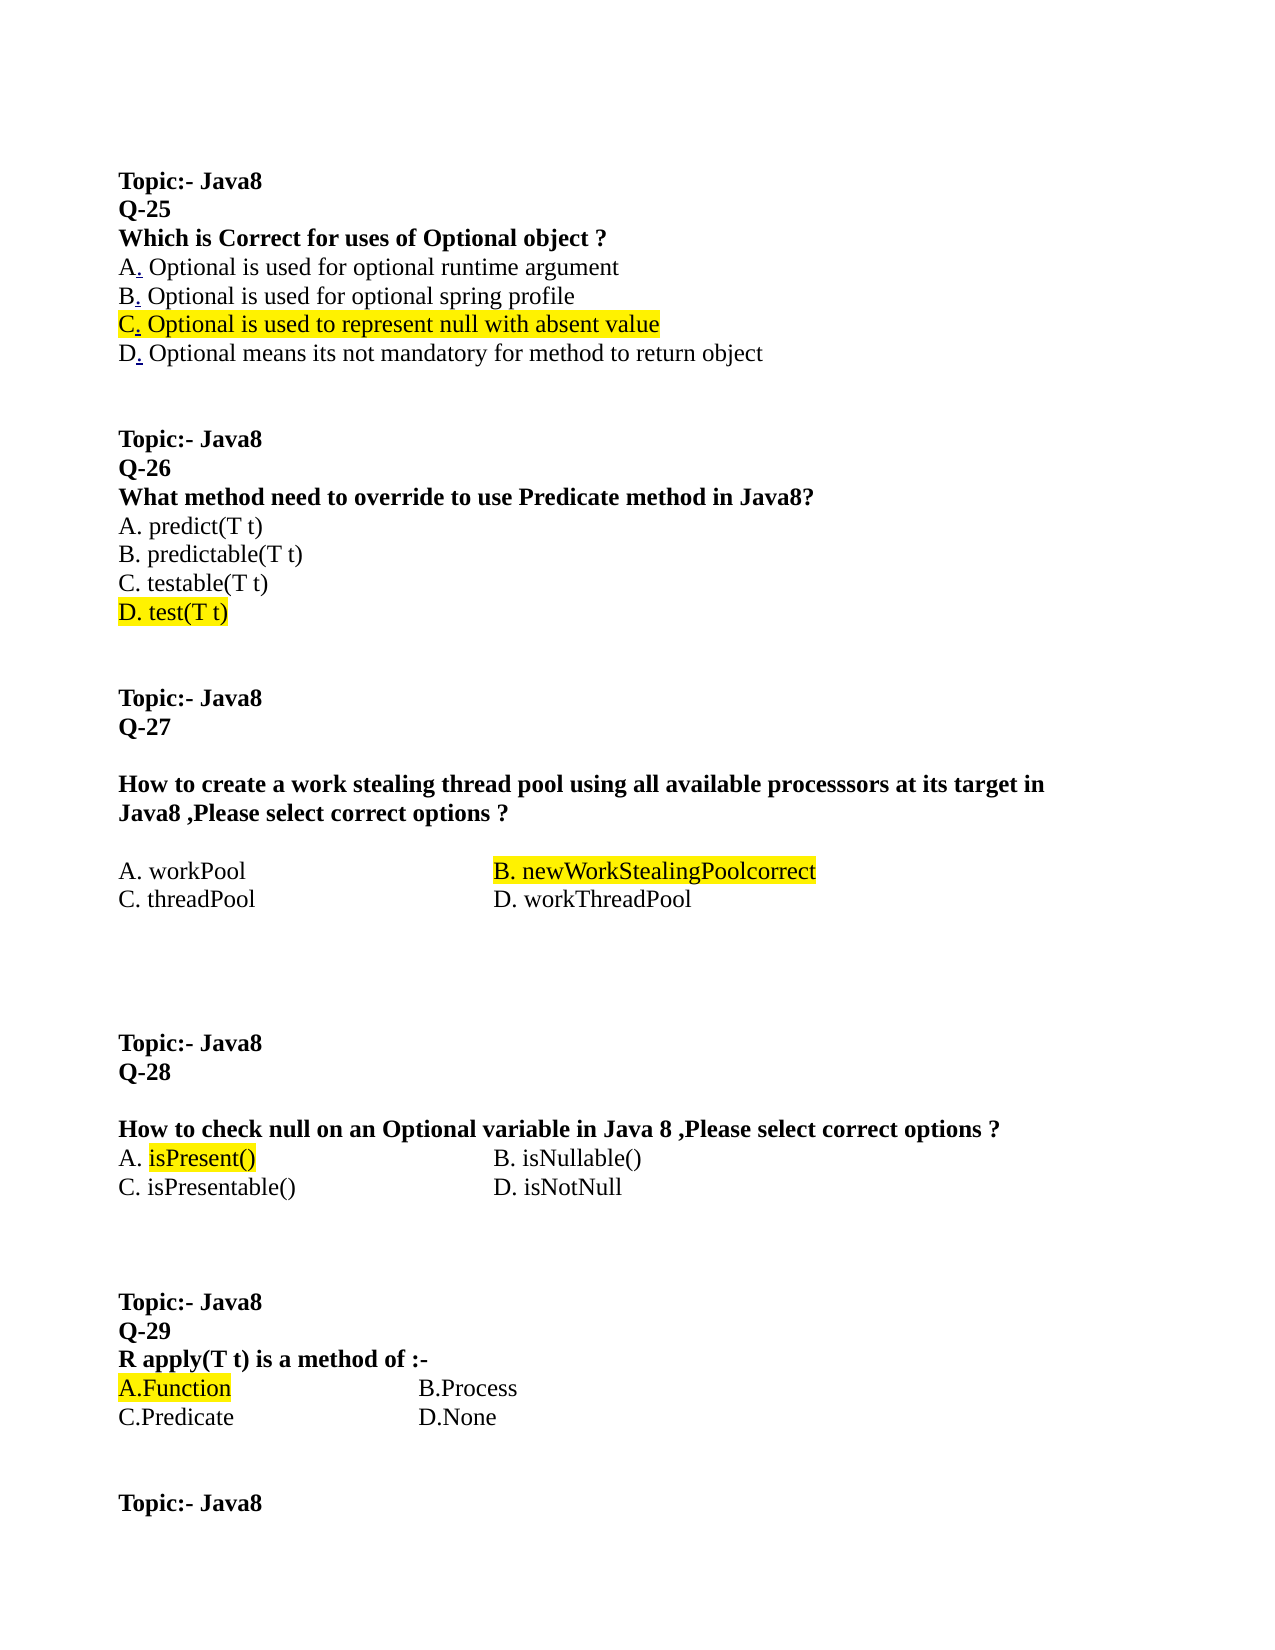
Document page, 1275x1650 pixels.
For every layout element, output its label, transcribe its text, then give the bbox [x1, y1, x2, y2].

text Which is Correct for uses of Optional object ? [118, 223, 1157, 252]
text Topic:- Java8 [118, 683, 1157, 712]
text C. testable(T t) [118, 568, 1157, 597]
text C. isPresentable() D. isNotNull [118, 1172, 1157, 1201]
text How to create a work stealing thread pool using all available processsors at its target in Java8 ,Please select correct options ? [118, 769, 1157, 827]
text Topic:- Java8 [118, 1287, 1157, 1316]
text Topic:- Java8 [118, 424, 1157, 453]
text A. Optional is used for optional runtime argument [118, 252, 1157, 281]
text Q-26 [118, 453, 1157, 482]
text D. Optional means its not mandatory for method to return object [118, 338, 1157, 367]
text B. Optional is used for optional spring profile [118, 281, 1157, 309]
text Topic:- Java8 [118, 1488, 1157, 1517]
text C.Predicate D.None [118, 1402, 1157, 1431]
text C. threadPool D. workThreadPool [118, 884, 1157, 913]
text R apply(T t) is a method of :- [118, 1344, 1157, 1373]
text Q-28 [118, 1057, 1157, 1086]
text What method need to override to use Predicate method in Java8? [118, 482, 1157, 511]
text D. test(T t) [118, 597, 1157, 626]
text Q-27 [118, 712, 1157, 741]
text A. workPool B. newWorkStealingPoolcorrect [118, 856, 1157, 884]
text Q-29 [118, 1316, 1157, 1344]
text Q-25 [118, 194, 1157, 223]
text A. predict(T t) B. predictable(T t) [118, 511, 1157, 568]
text How to check null on an Optional variable in Java 8 ,Please select correct options ? [118, 1114, 1157, 1143]
text A.Function B.Process [118, 1373, 1157, 1402]
text C. Optional is used to represent null with absent value [118, 309, 1157, 338]
text Topic:- Java8 [118, 1028, 1157, 1057]
text A. isPresent() B. isNullable() [118, 1143, 1157, 1172]
text Topic:- Java8 [118, 166, 1157, 194]
